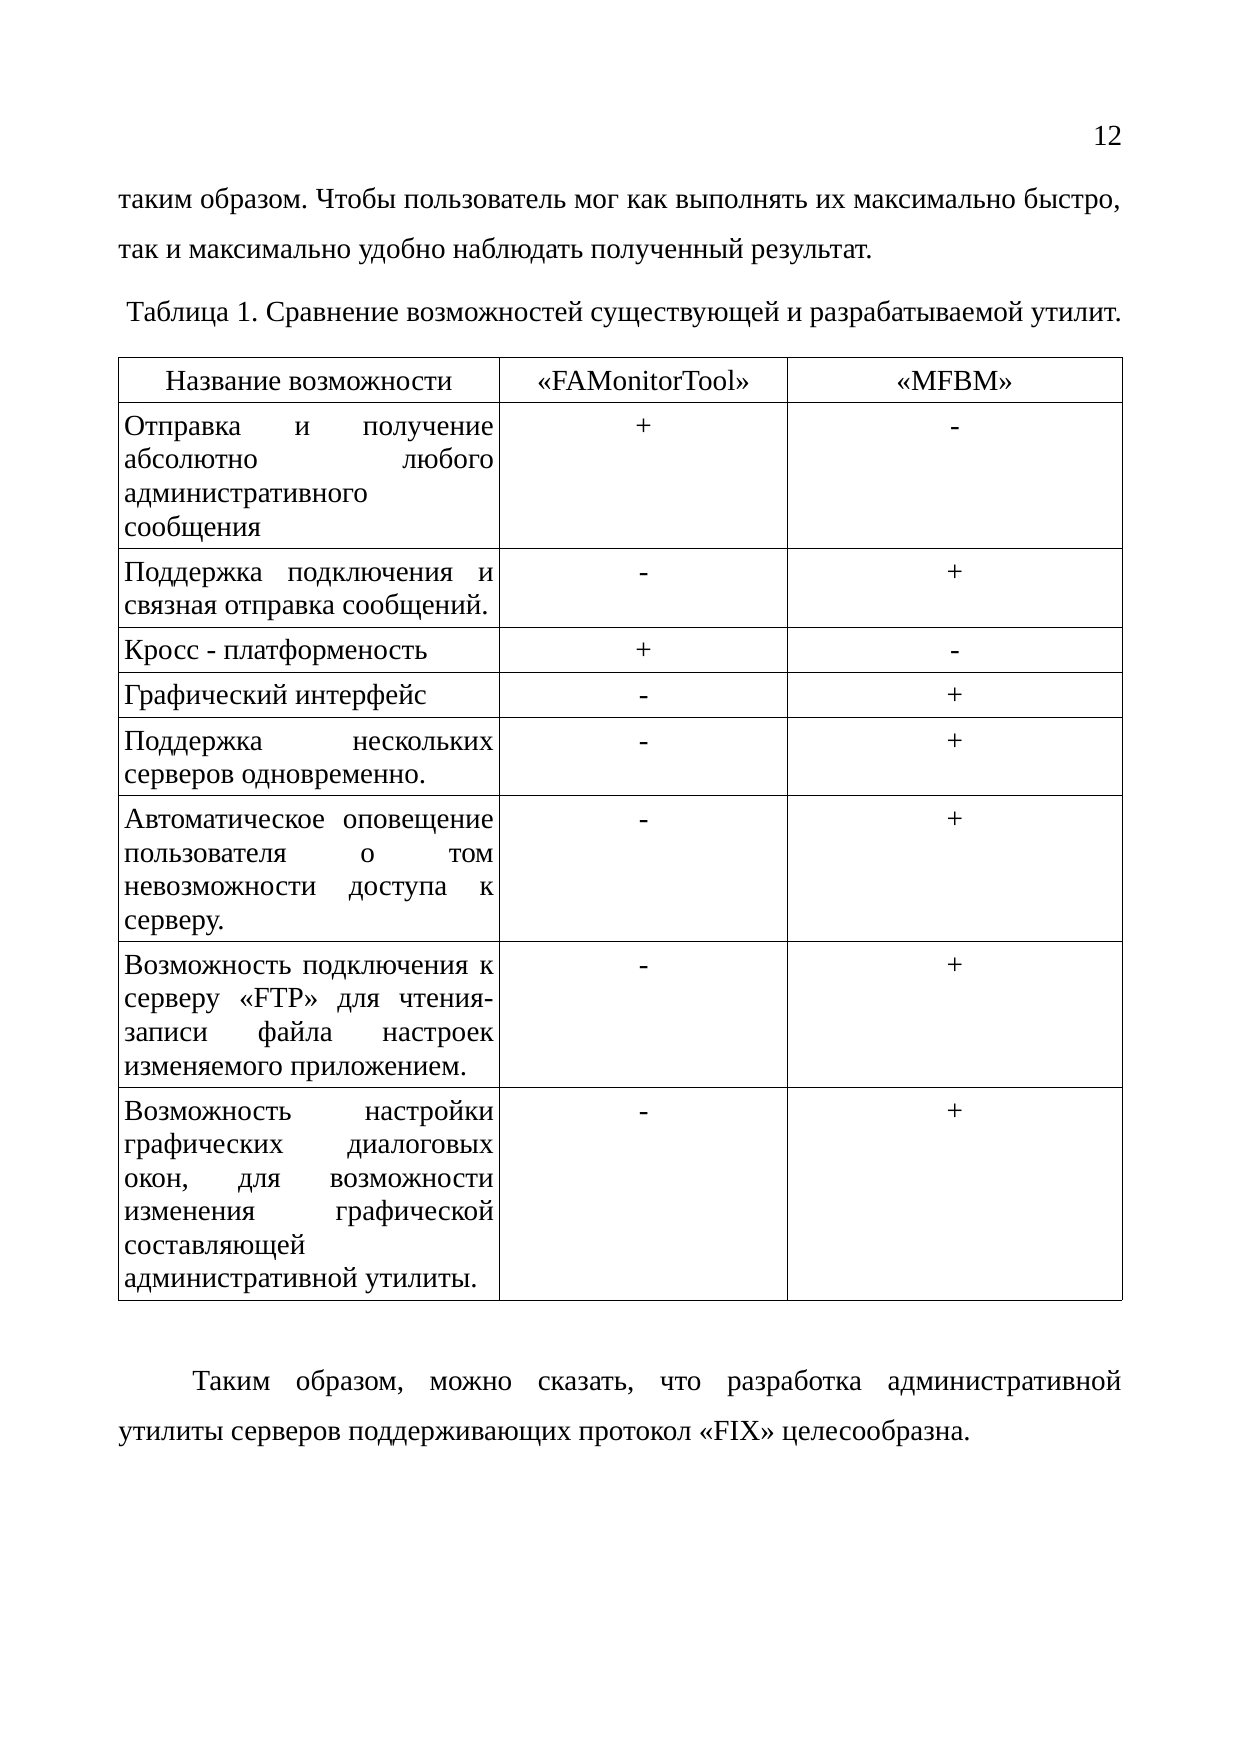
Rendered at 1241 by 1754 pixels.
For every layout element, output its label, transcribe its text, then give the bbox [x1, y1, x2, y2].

table_cell - [500, 549, 787, 627]
table_header Название возможности [119, 358, 499, 402]
table_cell - [500, 796, 787, 941]
table_cell Графический интерфейс [119, 673, 499, 717]
table_cell Поддержка нескольких серверов одновременно. [119, 718, 499, 795]
table_cell + [788, 942, 1122, 1087]
table_cell + [788, 549, 1122, 627]
table_cell + [788, 796, 1122, 941]
table_cell Кросс - платформеность [119, 628, 499, 672]
text Таким образом, можно сказать, что разработка административной утилиты серверов поддерживающих протокол «FIX» целесообразна. [118, 1363, 1122, 1446]
table_cell + [788, 718, 1122, 795]
table_cell Возможность подключения к серверу «FTP» для чтения-записи файла настроек изменяемого приложением. [119, 942, 499, 1087]
table_cell + [500, 403, 787, 548]
table_cell - [788, 403, 1122, 548]
table_cell - [500, 942, 787, 1087]
table_cell - [500, 1088, 787, 1300]
table_cell - [500, 673, 787, 717]
table_cell - [500, 718, 787, 795]
text таким образом. Чтобы пользователь мог как выполнять их максимально быстро, так и максимально удобно наблюдать полученный результат. [118, 181, 1122, 265]
table_cell Автоматическое оповещение пользователя о том невозможности доступа к серверу. [119, 796, 499, 941]
table_header «FAMonitorTool» [500, 358, 787, 402]
table_header «MFBM» [788, 358, 1122, 402]
table_cell Поддержка подключения и связная отправка сообщений. [119, 549, 499, 627]
table_cell Возможность настройки графических диалоговых окон, для возможности изменения графической составляющей административной утилиты. [119, 1088, 499, 1300]
table_cell + [500, 628, 787, 672]
table_cell + [788, 1088, 1122, 1300]
table_cell - [788, 628, 1122, 672]
text Таблица 1. Сравнение возможностей существующей и разрабатываемой утилит. [118, 294, 1122, 328]
table_cell + [788, 673, 1122, 717]
table_cell Отправка и получение абсолютно любого административного сообщения [119, 403, 499, 548]
